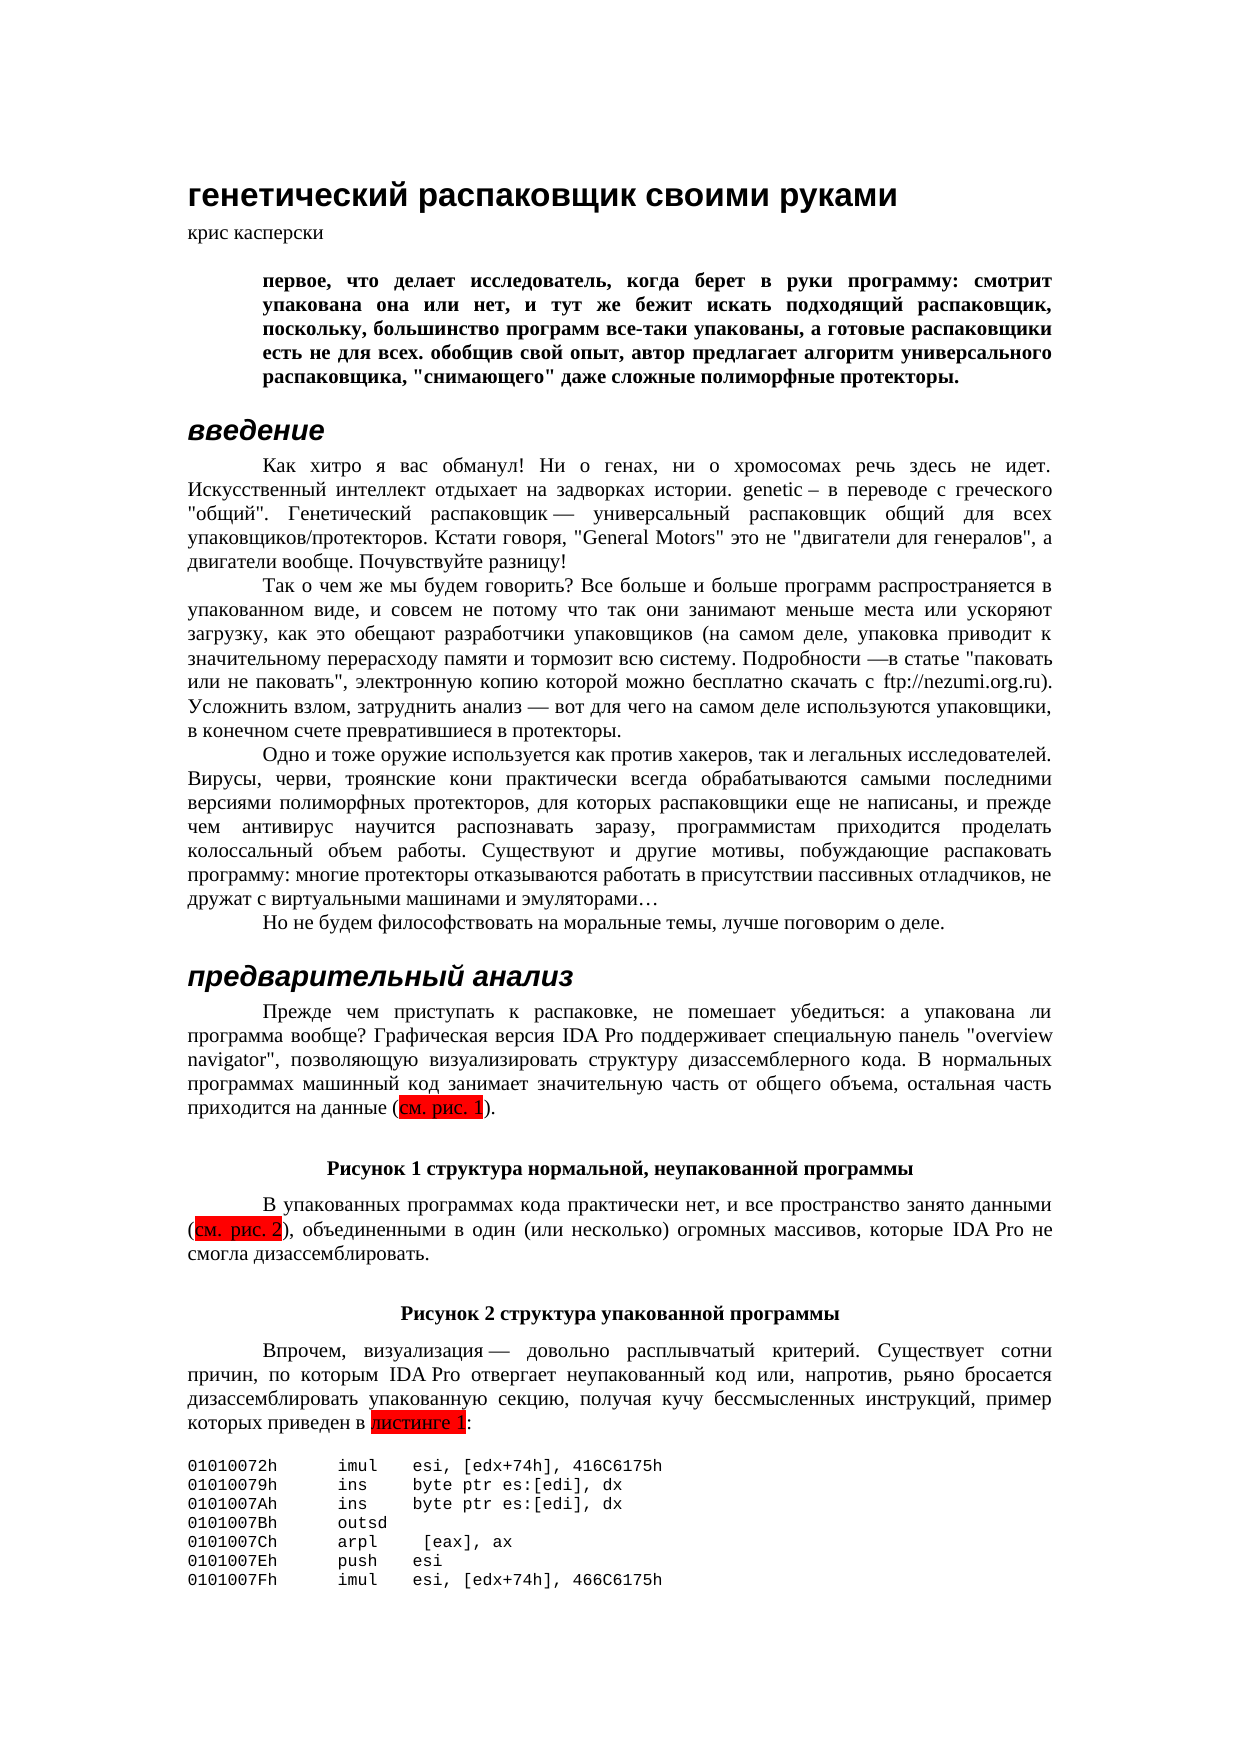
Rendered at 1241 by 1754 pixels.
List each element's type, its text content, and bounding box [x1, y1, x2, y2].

text Так о чем же мы будем говорить? Все больше и больше программ распространяется в упакованном виде, и совсем не потому что так они занимают меньше места или ускоряют загрузку, как это обещают разработчики упаковщиков (на самом деле, упаковка приводит к значительному перерасходу памяти и тормозит всю систему. Подробности —в статье "паковать или не паковать", электронную копию которой можно бесплатно скачать с ftp://nezumi.org.ru). Усложнить взлом, затруднить анализ — вот для чего на самом деле используются упаковщики, в конечном счете превратившиеся в протекторы. [187, 573, 1053, 742]
subtitle генетический распаковщик своими руками [187, 175, 1053, 213]
text крис касперски [187, 220, 1053, 244]
text Прежде чем приступать к распаковке, не помешает убедиться: а упакована ли программа вообще? Графическая версия IDA Pro поддерживает специальную панель "overview navigator", позволяющую визуализировать структуру дизассемблерного кода. В нормальных программах машинный код занимает значительную часть от общего объема, остальная часть приходится на данные (см. рис. 1). [187, 999, 1053, 1119]
text Рисунок 2 структура упакованной программы [187, 1301, 1053, 1325]
text Одно и тоже оружие используется как против хакеров, так и легальных исследователей. Вирусы, черви, троянские кони практически всегда обрабатываются самыми последними версиями полиморфных протекторов, для которых распаковщики еще не написаны, и прежде чем антивирус научится распознавать заразу, программистам приходится проделать колоссальный объем работы. Существуют и другие мотивы, побуждающие распаковать программу: многие протекторы отказываются работать в присутствии пассивных отладчиков, не дружат с виртуальными машинами и эмуляторами… [187, 742, 1053, 910]
text 0101007Fh imul esi, [edx+74h], 466C6175h [187, 1571, 1053, 1590]
text Впрочем, визуализация — довольно расплывчатый критерий. Существует сотни причин, по которым IDA Pro отвергает неупакованный код или, напротив, рьяно бросается дизассемблировать упакованную секцию, получая кучу бессмысленных инструкций, пример которых приведен в листинге 1: [187, 1338, 1053, 1434]
text 0101007Ah ins byte ptr es:[edi], dx [187, 1496, 1053, 1514]
subtitle предварительный анализ [187, 959, 1053, 993]
text 0101007Ch arpl [eax], ax [187, 1533, 1053, 1552]
text 01010079h ins byte ptr es:[edi], dx [187, 1477, 1053, 1496]
text Но не будем философствовать на моральные темы, лучше поговорим о деле. [187, 910, 1053, 934]
text 01010072h imul esi, [edx+74h], 416C6175h [187, 1458, 1053, 1477]
text Рисунок 1 структура нормальной, неупакованной программы [187, 1156, 1053, 1180]
subtitle введение [187, 413, 1053, 447]
text первое, что делает исследователь, когда берет в руки программу: смотрит упакована она или нет, и тут же бежит искать подходящий распаковщик, поскольку, большинство программ все-таки упакованы, а готовые распаковщики есть не для всех. обобщив свой опыт, автор предлагает алгоритм универсального распаковщика, "снимающего" даже сложные полиморфные протекторы. [262, 268, 1053, 388]
text 0101007Bh outsd [187, 1514, 1053, 1533]
text Как хитро я вас обманул! Ни о генах, ни о хромосомах речь здесь не идет. Искусственный интеллект отдыхает на задворках истории. genetic – в переводе с греческого "общий". Генетический распаковщик — универсальный распаковщик общий для всех упаковщиков/протекторов. Кстати говоря, "General Motors" это не "двигатели для генералов", а двигатели вообще. Почувствуйте разницу! [187, 453, 1053, 573]
text 0101007Eh push esi [187, 1552, 1053, 1571]
text В упакованных программах кода практически нет, и все пространство занято данными (см. рис. 2), объединенными в один (или несколько) огромных массивов, которые IDA Pro не смогла дизассемблировать. [187, 1192, 1053, 1264]
